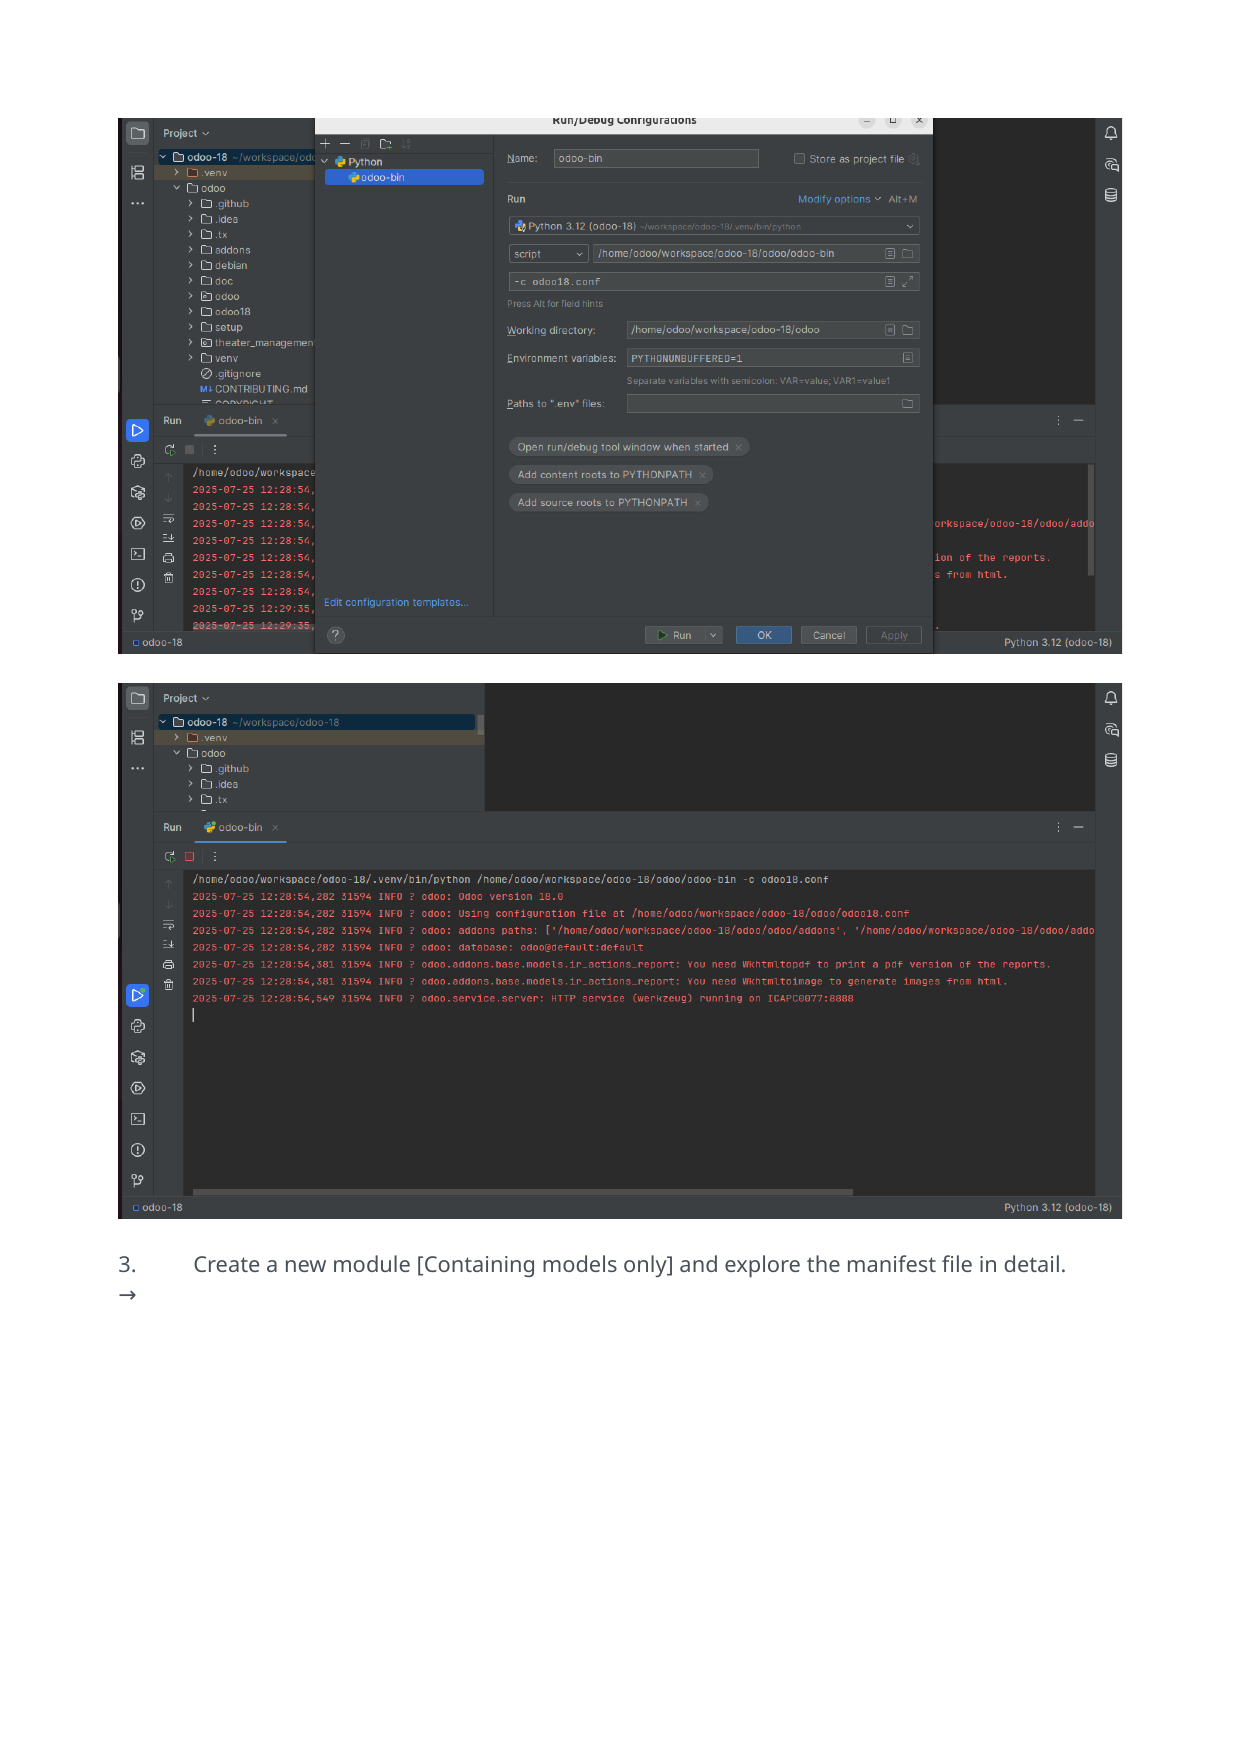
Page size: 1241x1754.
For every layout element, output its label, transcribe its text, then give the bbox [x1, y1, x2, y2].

picture [118, 118, 1123, 654]
list → [118, 1278, 1122, 1308]
list Create a new module [Containing models only] and explore the manifest file in detail. [118, 1249, 1122, 1278]
picture [118, 683, 1123, 1219]
